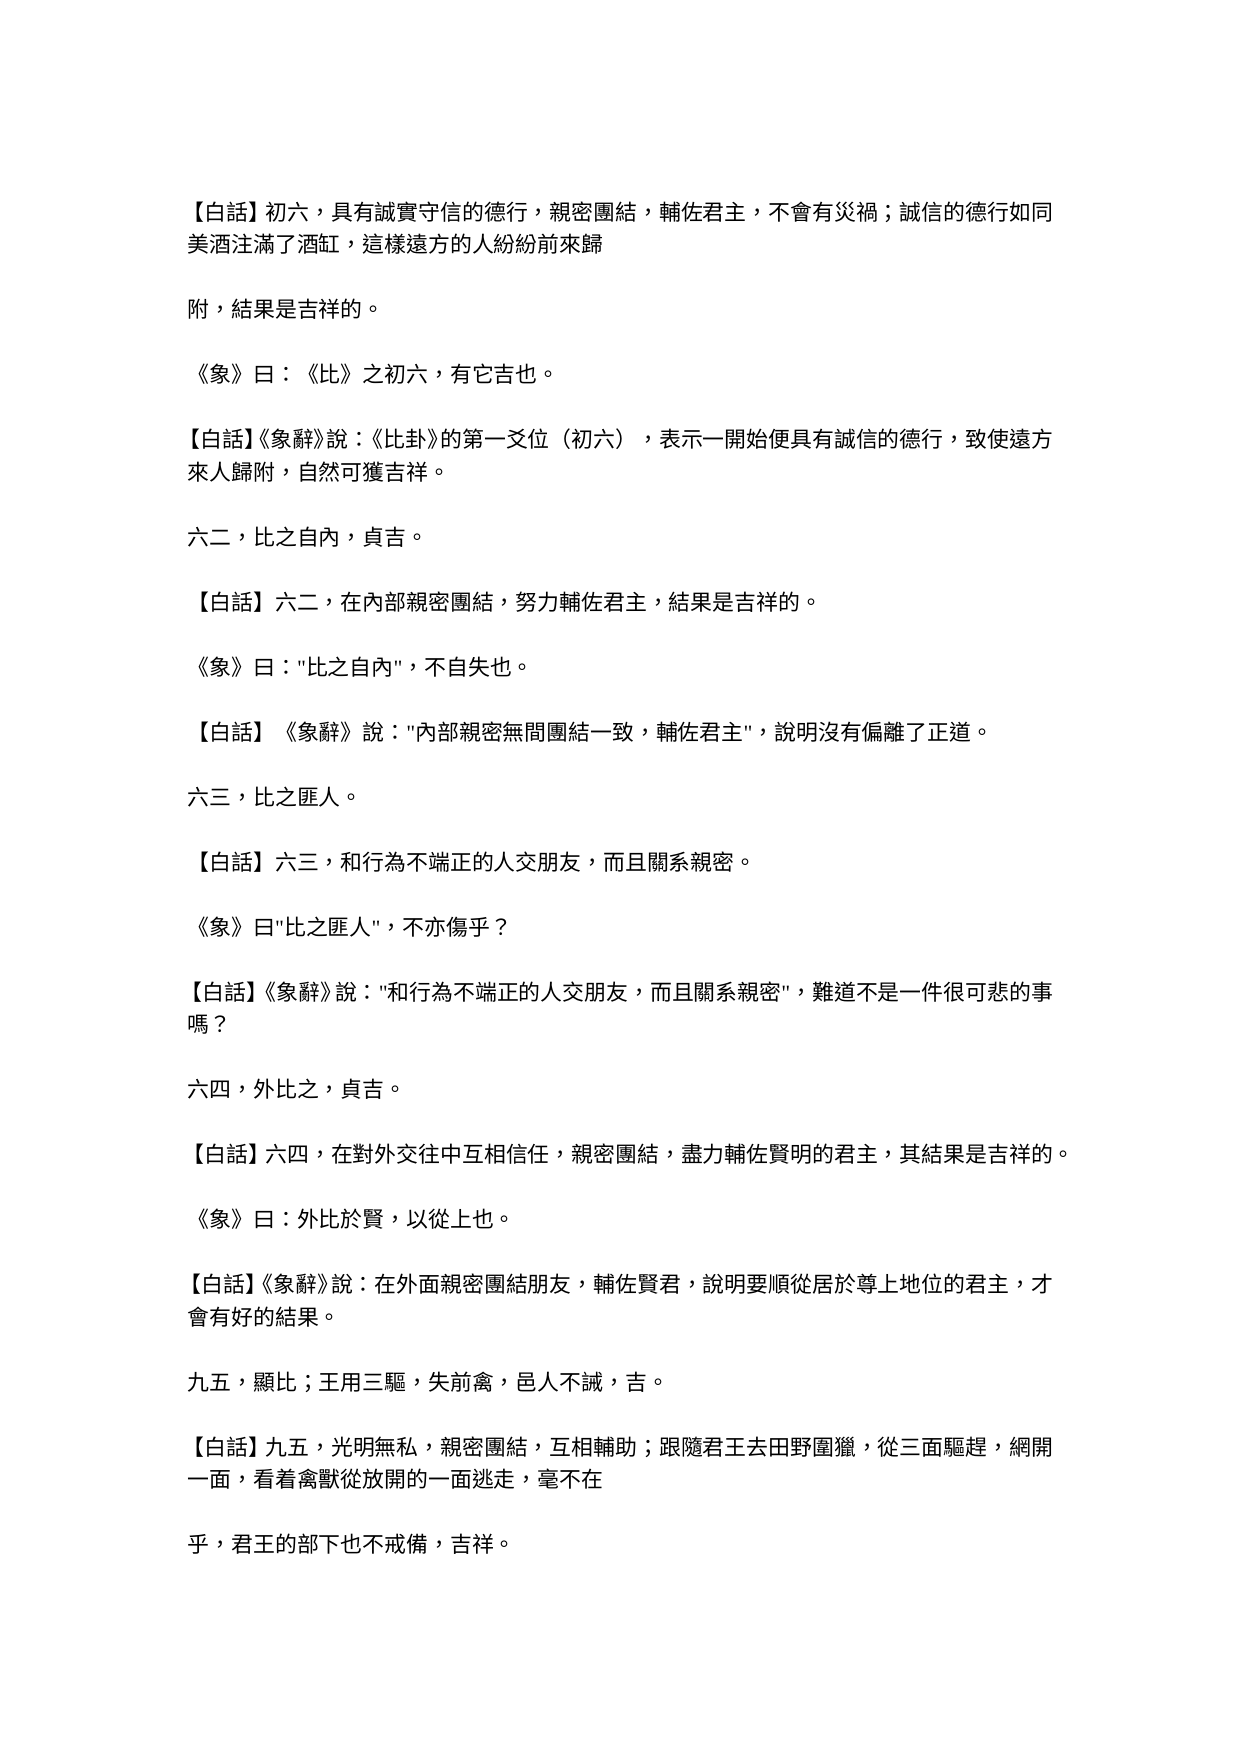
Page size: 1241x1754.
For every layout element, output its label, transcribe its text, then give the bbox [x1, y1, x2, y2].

text 附，結果是吉祥的。 [187, 292, 1053, 324]
text 【白話】《象辭》說：在外面親密團結朋友，輔佐賢君，說明要順從居於尊上地位的君主，才會有好的結果。 [187, 1267, 1053, 1332]
text 【白話】六三，和行為不端正的人交朋友，而且關系親密。 [187, 844, 1053, 877]
text 六三，比之匪人。 [187, 779, 1053, 812]
text 《象》曰"比之匪人"，不亦傷乎？ [187, 909, 1053, 942]
text 《象》曰：外比於賢，以從上也。 [187, 1202, 1053, 1234]
text 【白話】六四，在對外交往中互相信任，親密團結，盡力輔佐賢明的君主，其結果是吉祥的。 [187, 1137, 1053, 1169]
text 【白話】六二，在內部親密團結，努力輔佐君主，結果是吉祥的。 [187, 584, 1053, 617]
text 【白話】《象辭》說："和行為不端正的人交朋友，而且關系親密"，難道不是一件很可悲的事嗎？ [187, 974, 1053, 1039]
text 六二，比之自內，貞吉。 [187, 519, 1053, 552]
text 乎，君王的部下也不戒備，吉祥。 [187, 1527, 1053, 1559]
text 《象》曰："比之自內"，不自失也。 [187, 649, 1053, 682]
text 《象》曰：《比》之初六，有它吉也。 [187, 357, 1053, 389]
text 六四，外比之，貞吉。 [187, 1072, 1053, 1104]
text 【白話】九五，光明無私，親密團結，互相輔助；跟隨君王去田野圍獵，從三面驅趕，網開一面，看着禽獸從放開的一面逃走，毫不在 [187, 1429, 1053, 1494]
text 【白話】《象辭》說："內部親密無間團結一致，輔佐君主"，說明沒有偏離了正道。 [187, 714, 1053, 747]
text 九五，顯比；王用三驅，失前禽，邑人不誡，吉。 [187, 1364, 1053, 1397]
text 【白話】《象辭》說：《比卦》的第一爻位（初六），表示一開始便具有誠信的德行，致使遠方來人歸附，自然可獲吉祥。 [187, 422, 1053, 487]
text 【白話】初六，具有誠實守信的德行，親密團結，輔佐君主，不會有災禍；誠信的德行如同美酒注滿了酒缸，這樣遠方的人紛紛前來歸 [187, 194, 1053, 259]
